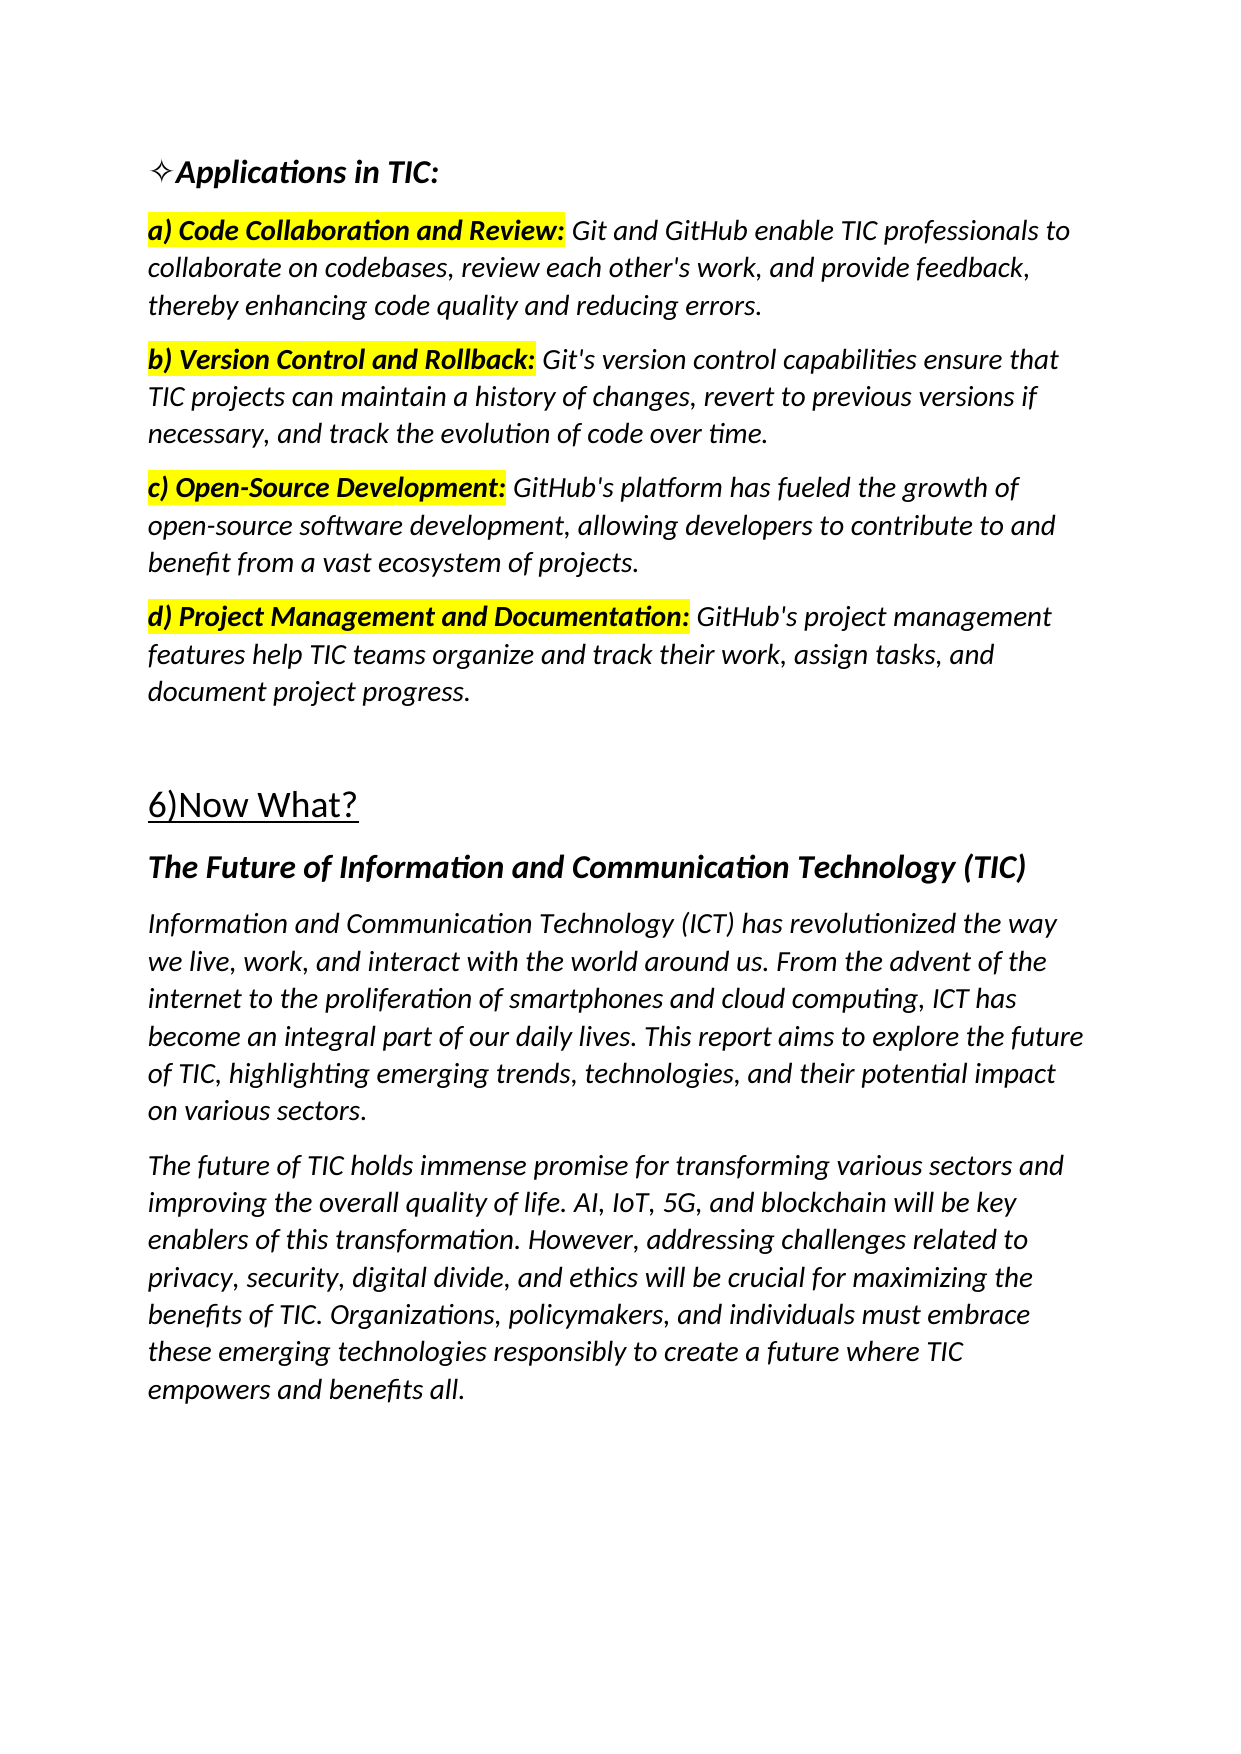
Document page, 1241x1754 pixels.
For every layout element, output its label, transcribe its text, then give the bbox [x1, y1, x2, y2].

text c) Open-Source Development: GitHub's platform has fueled the growth of open-source software development, allowing developers to contribute to and benefit from a vast ecosystem of projects. [148, 469, 1093, 580]
text The future of TIC holds immense promise for transforming various sectors and improving the overall quality of life. AI, IoT, 5G, and blockchain will be key enablers of this transformation. However, addressing challenges related to privacy, security, digital divide, and ethics will be crucial for maximizing the benefits of TIC. Organizations, policymakers, and individuals must embrace these emerging technologies responsibly to create a future where TIC empowers and benefits all. [148, 1147, 1093, 1407]
text Information and Communication Technology (ICT) has revolutionized the way we live, work, and interact with the world around us. From the advent of the internet to the proliferation of smartphones and cloud computing, ICT has become an integral part of our daily lives. This report aims to explore the future of TIC, highlighting emerging trends, technologies, and their potential impact on various sectors. [148, 906, 1093, 1128]
text ✧Applications in TIC: [148, 148, 1093, 193]
text 6)Now What? [148, 781, 1093, 827]
text The Future of Information and Communication Technology (TIC) [148, 846, 1093, 887]
text d) Project Management and Documentation: GitHub's project management features help TIC teams organize and track their work, assign tasks, and document project progress. [148, 598, 1093, 709]
text b) Version Control and Rollback: Git's version control capabilities ensure that TIC projects can maintain a history of changes, revert to previous versions if necessary, and track the evolution of code over time. [148, 341, 1093, 451]
text a) Code Collaboration and Review: Git and GitHub enable TIC professionals to collaborate on codebases, review each other's work, and provide feedback, thereby enhancing code quality and reducing errors. [148, 212, 1093, 322]
